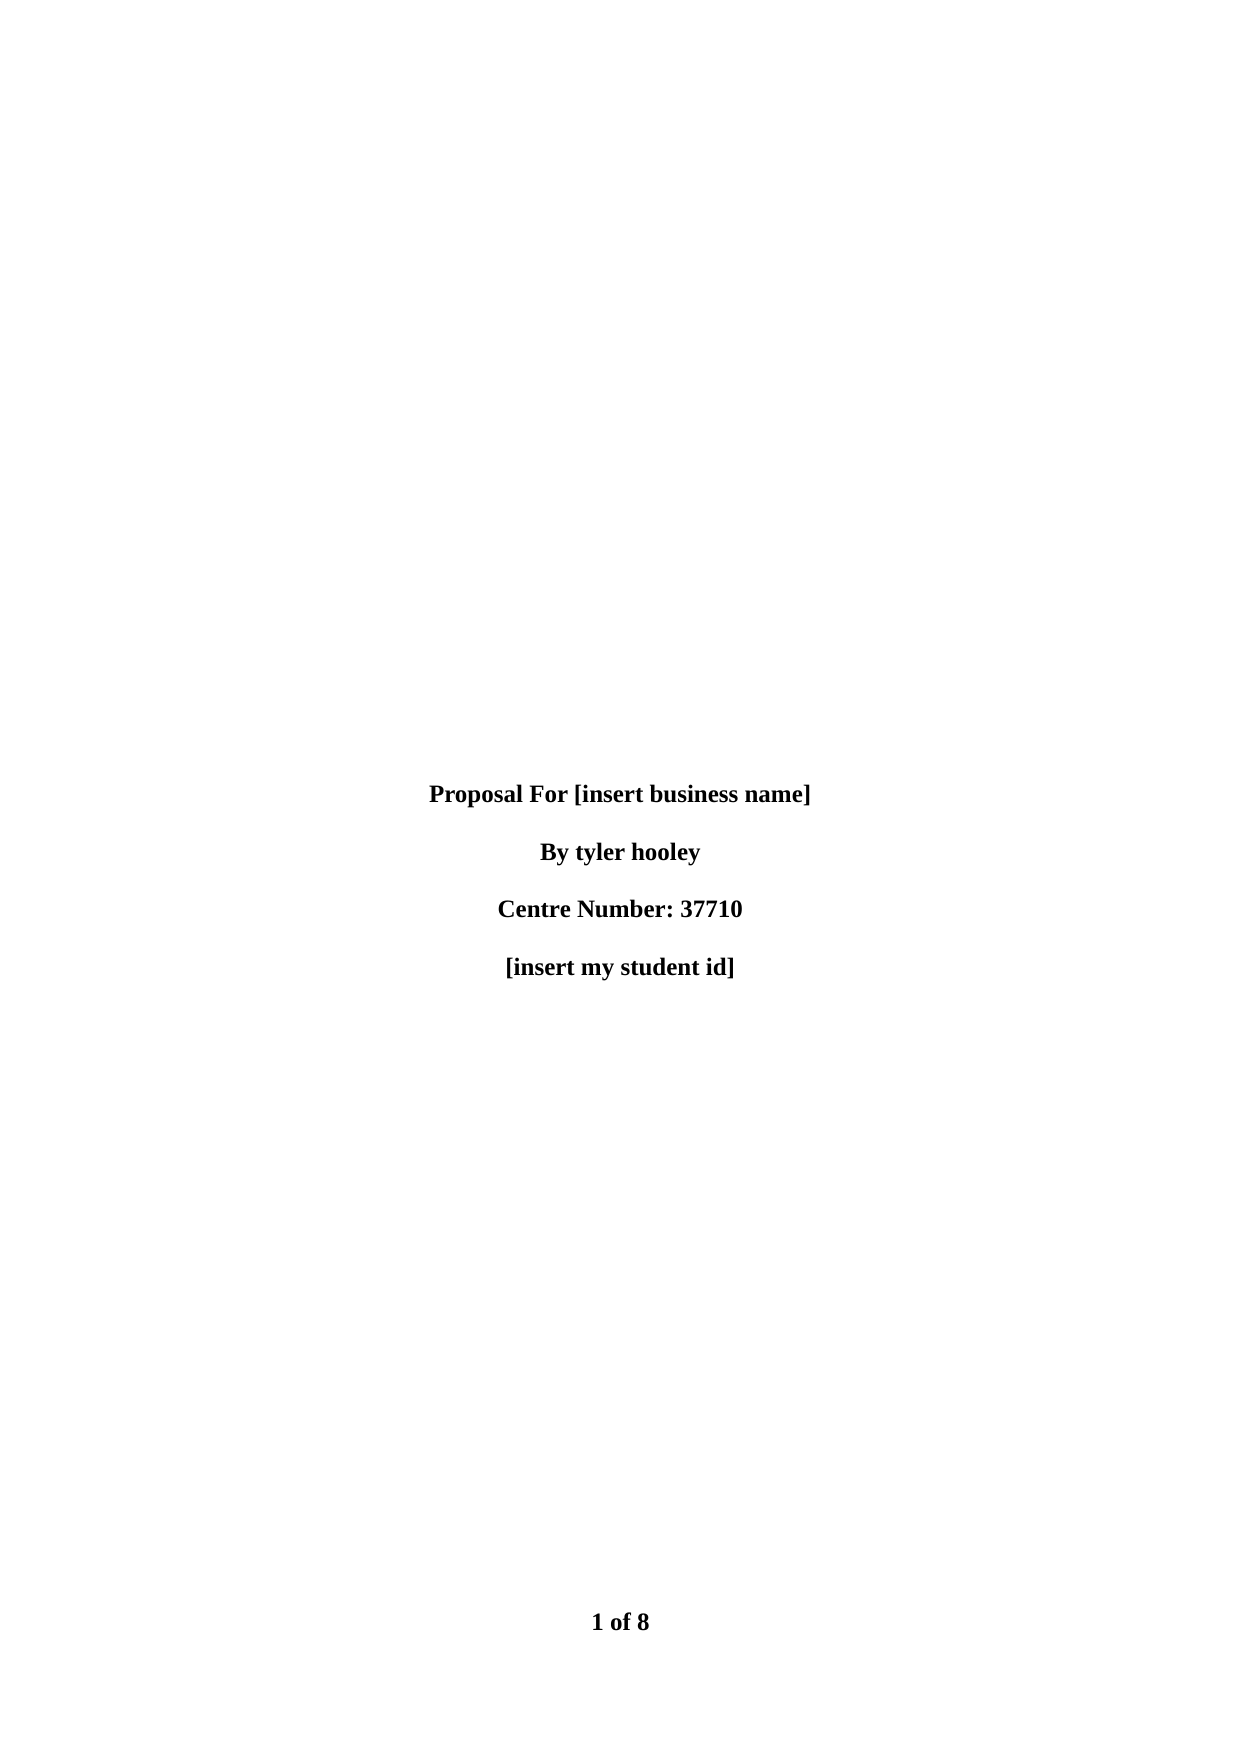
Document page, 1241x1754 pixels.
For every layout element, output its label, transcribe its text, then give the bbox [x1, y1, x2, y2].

text Proposal For [insert business name] [118, 779, 1122, 808]
text By tyler hooley [118, 837, 1122, 866]
text Centre Number: 37710 [118, 894, 1122, 923]
text [insert my student id] [118, 952, 1122, 981]
